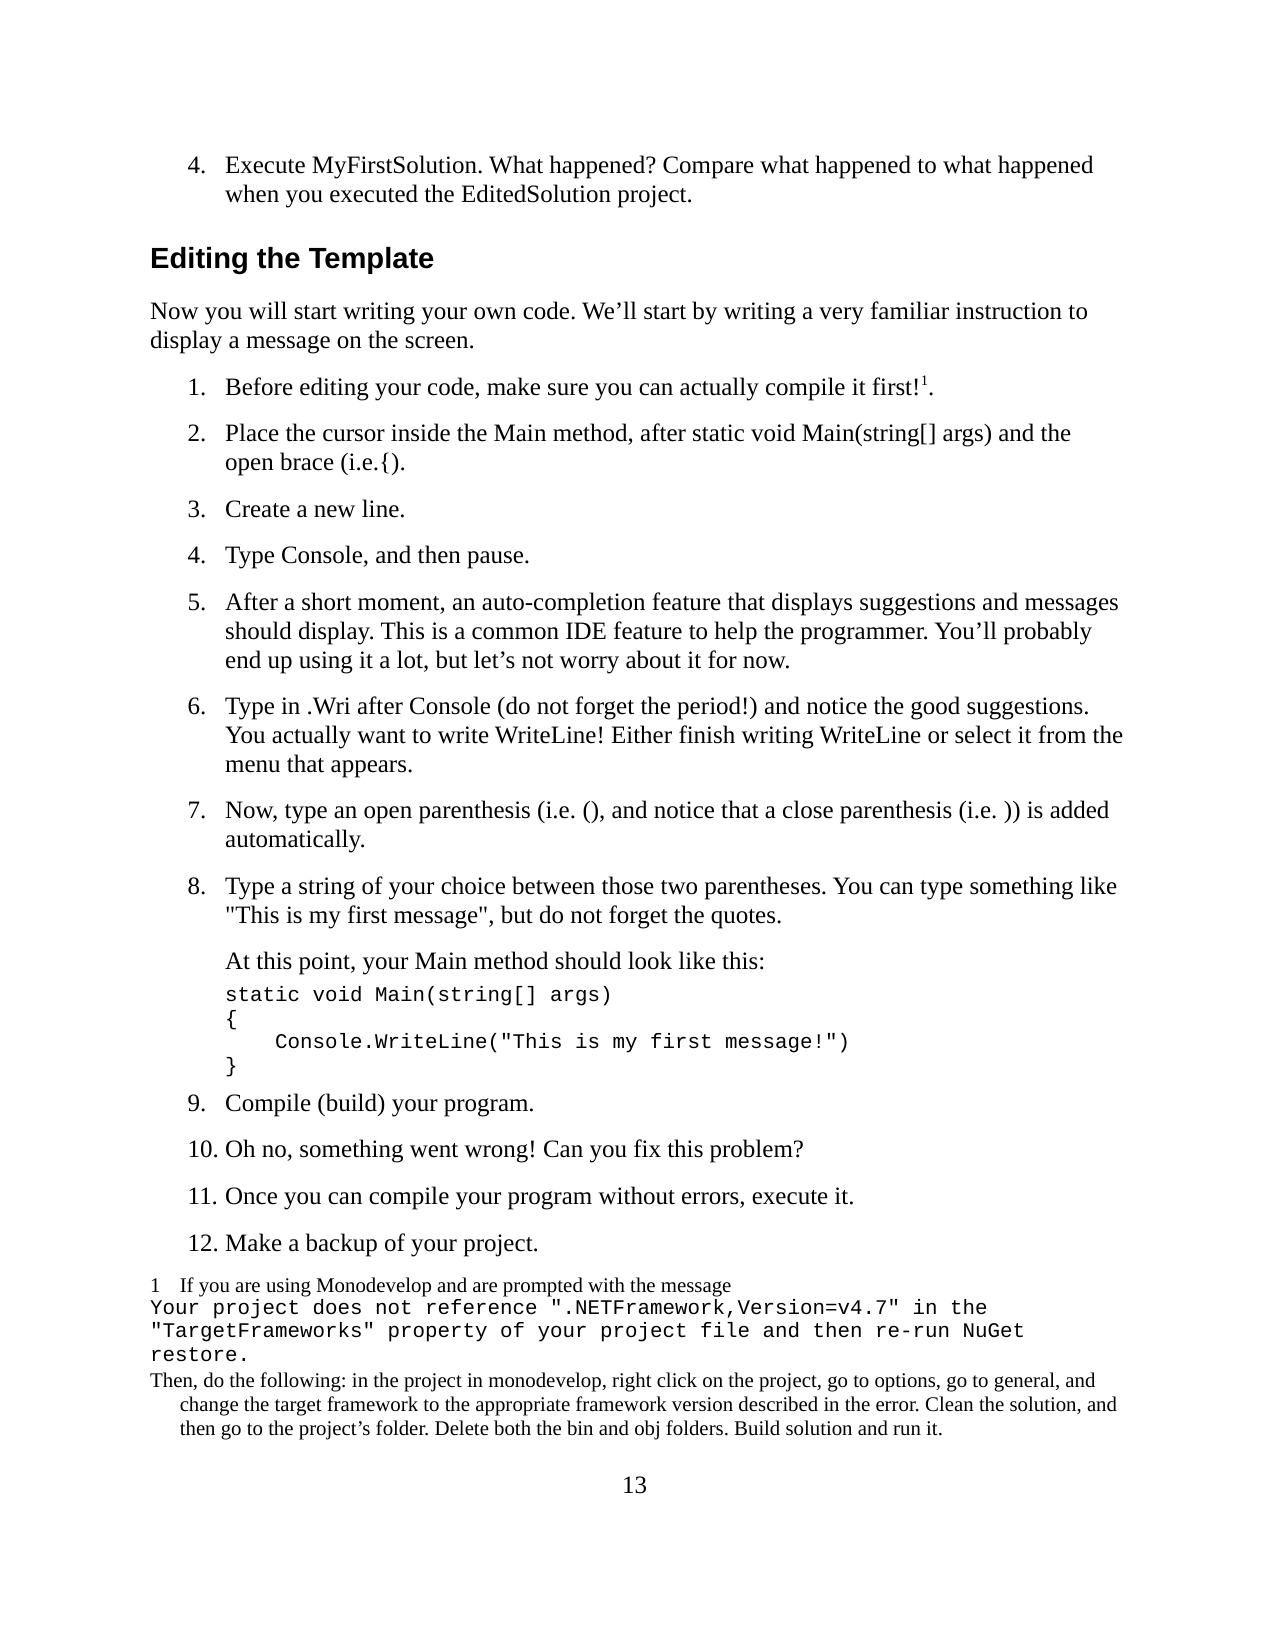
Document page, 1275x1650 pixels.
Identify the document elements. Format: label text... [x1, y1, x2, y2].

list Now, type an open parenthesis (i.e. (), and notice that a close parenthesis (i.e. )) is added automatically. [187, 796, 1125, 853]
list Type in .Wri after Console (do not forget the period!) and notice the good suggestions. You actually want to write WriteLine! Either finish writing WriteLine or select it from the menu that appears. [187, 691, 1125, 778]
list Create a new line. [187, 494, 1125, 523]
list Type Console, and then pause. [187, 541, 1125, 569]
list Before editing your code, make sure you can actually compile it first!. [187, 372, 1125, 401]
list At this point, your Main method should look like this: [187, 946, 1125, 975]
list Make a backup of your project. [187, 1228, 1125, 1256]
list Then, do the following: in the project in monodevelop, right click on the project, go to options, go to general, and change the target framework to the appropriate framework version described in the error. Clean the solution, and then go to the project’s folder. Delete both the bin and obj folders. Build solution and run it. [150, 1368, 1125, 1440]
list Type a string of your choice between those two parentheses. You can type something like "This is my first message", but do not forget the quotes. [187, 871, 1125, 928]
list static void Main(string[] args) [187, 984, 1125, 1008]
list Console.WriteLine("This is my first message!") [187, 1031, 1125, 1055]
list Place the cursor inside the Main method, after static void Main(string[] args) and the open brace (i.e.{). [187, 418, 1125, 476]
list Execute MyFirstSolution. What happened? Compare what happened to what happened when you executed the EditedSolution project. [187, 150, 1125, 207]
list Once you can compile your program without errors, execute it. [187, 1181, 1125, 1210]
list If you are using Monodevelop and are prompted with the message [150, 1273, 1125, 1297]
list { [187, 1008, 1125, 1031]
subtitle Editing the Template [150, 241, 1125, 275]
text Now you will start writing your own code. We’ll start by writing a very familiar instruction to display a message on the screen. [150, 296, 1125, 354]
list Oh no, something went wrong! Can you fix this problem? [187, 1134, 1125, 1163]
list Your project does not reference ".NETFramework,Version=v4.7" in the "TargetFrameworks" property of your project file and then re-run NuGet restore. [150, 1297, 1125, 1368]
list } [187, 1055, 1125, 1079]
list Compile (build) your program. [187, 1088, 1125, 1116]
list After a short moment, an auto-completion feature that displays suggestions and messages should display. This is a common IDE feature to help the programmer. You’ll probably end up using it a lot, but let’s not worry about it for now. [187, 587, 1125, 673]
